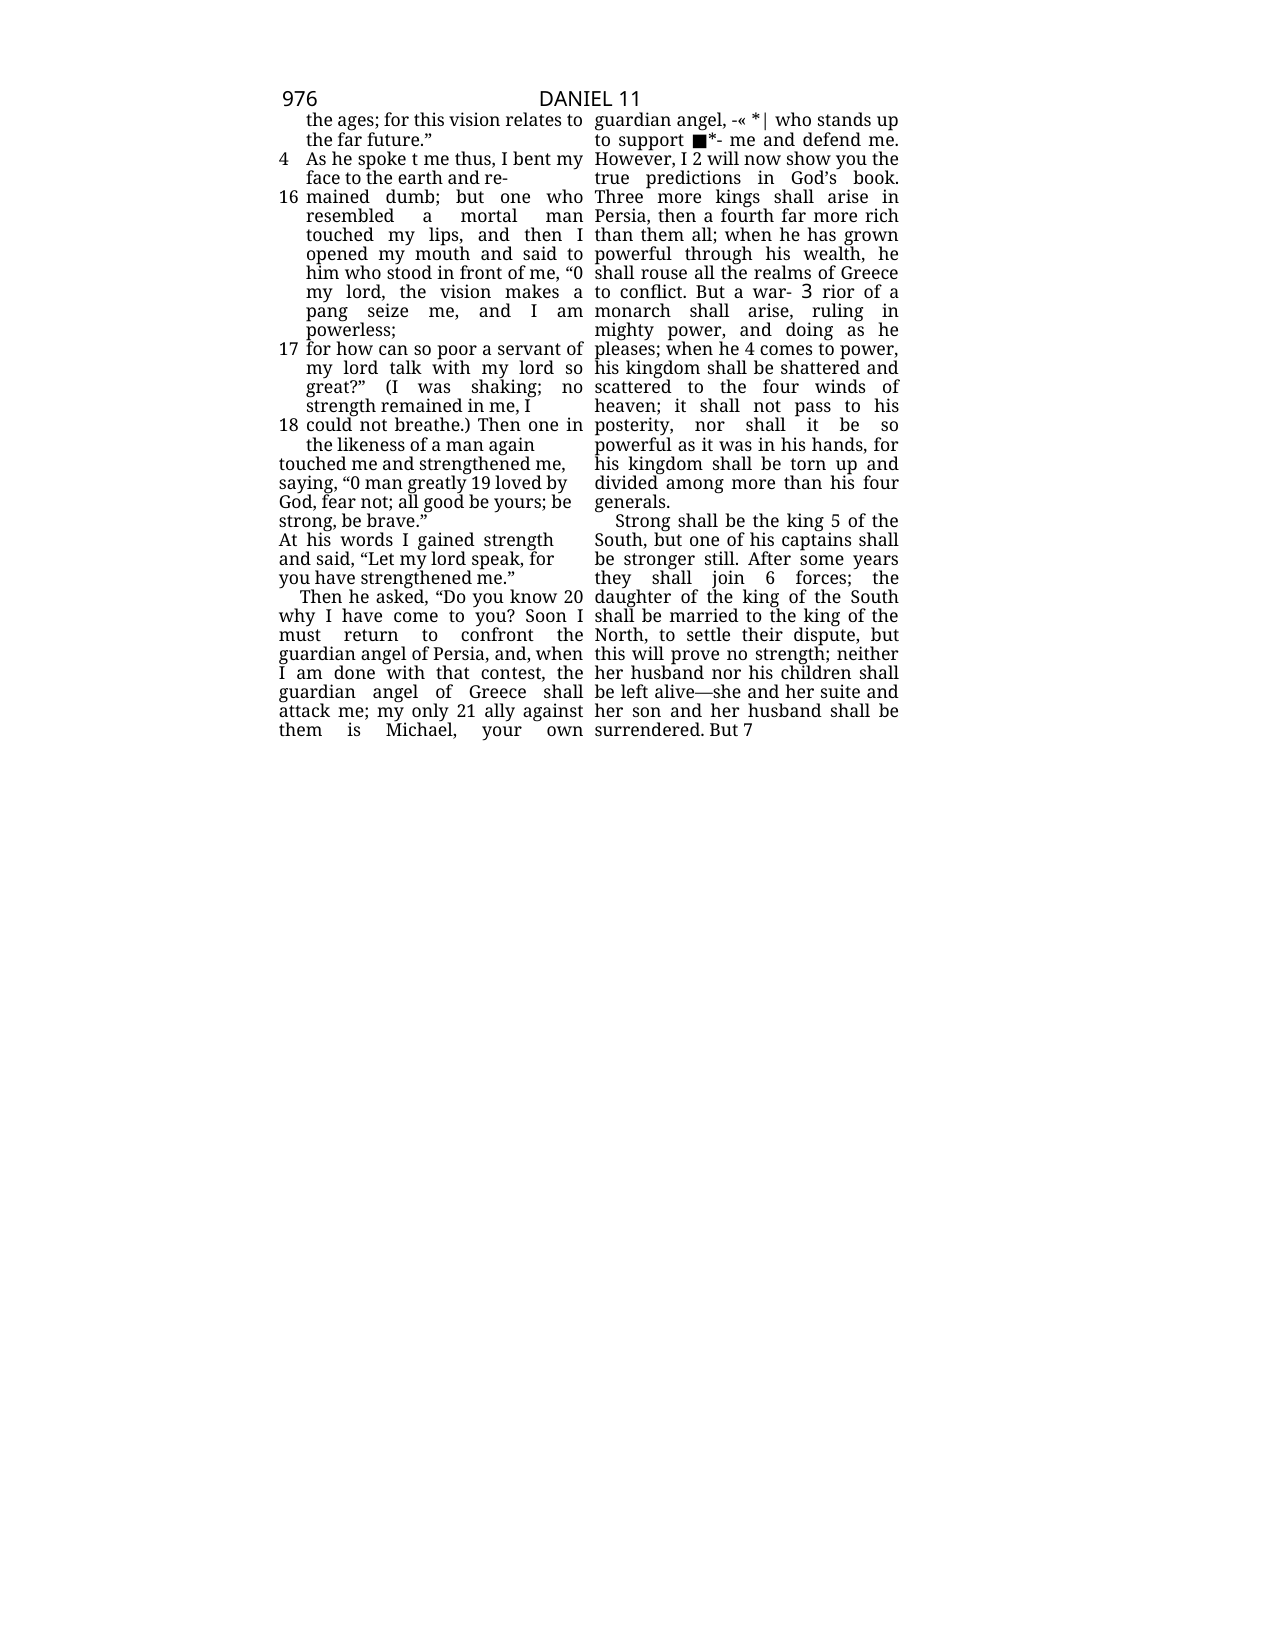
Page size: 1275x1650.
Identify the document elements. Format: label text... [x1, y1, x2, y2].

text touched me and strengthened me, saying, “0 man greatly 19 loved by God, fear not; all good be yours; be strong, be brave.” [279, 455, 584, 531]
list the ages; for this vision relates to the far future.” [279, 112, 584, 150]
list could not breathe.) Then one in the likeness of a man again [279, 417, 584, 455]
list As he spoke t me thus, I bent my face to the earth and re- [279, 150, 584, 188]
text guardian angel, -« *| who stands up to support ■*- me and defend me. However, I 2 will now show you the true pre­dictions in God’s book. Three more kings shall arise in Persia, then a fourth far more rich than them all; when he has grown powerful through his wealth, he shall rouse all the realms of Greece to conflict. But a war- 3 rior of a monarch shall arise, ruling in mighty power, and doing as he pleases; when he 4 comes to power, his kingdom shall be shattered and scattered to the four winds of heaven; it shall not pass to his posterity, nor shall it be so powerful as it was in his hands, for his king­dom shall be torn up and divided among more than his four gen­erals. [594, 112, 899, 512]
text At his words I gained strength and said, “Let my lord speak, for you have strengthened me.” [279, 531, 554, 588]
text Then he asked, “Do you know 20 why I have come to you? Soon I must return to confront the guardian angel of Persia, and, when I am done with that con­test, the guardian angel of Greece shall attack me; my only 21 ally against them is Michael, your own [279, 588, 584, 741]
list for how can so poor a servant of my lord talk with my lord so great?” (I was shaking; no strength remained in me, I [279, 340, 584, 417]
list mained dumb; but one who resembled a mortal man touched my lips, and then I opened my mouth and said to him who stood in front of me, “0 my lord, the vision makes a pang seize me, and I am powerless; [279, 188, 584, 340]
text Strong shall be the king 5 of the South, but one of his captains shall be stronger still. After some years they shall join 6 forces; the daughter of the king of the South shall be married to the king of the North, to settle their dispute, but this will prove no strength; neither her husband nor his children shall be left alive—she and her suite and her son and her husband shall be surrendered. But 7 [594, 512, 899, 741]
